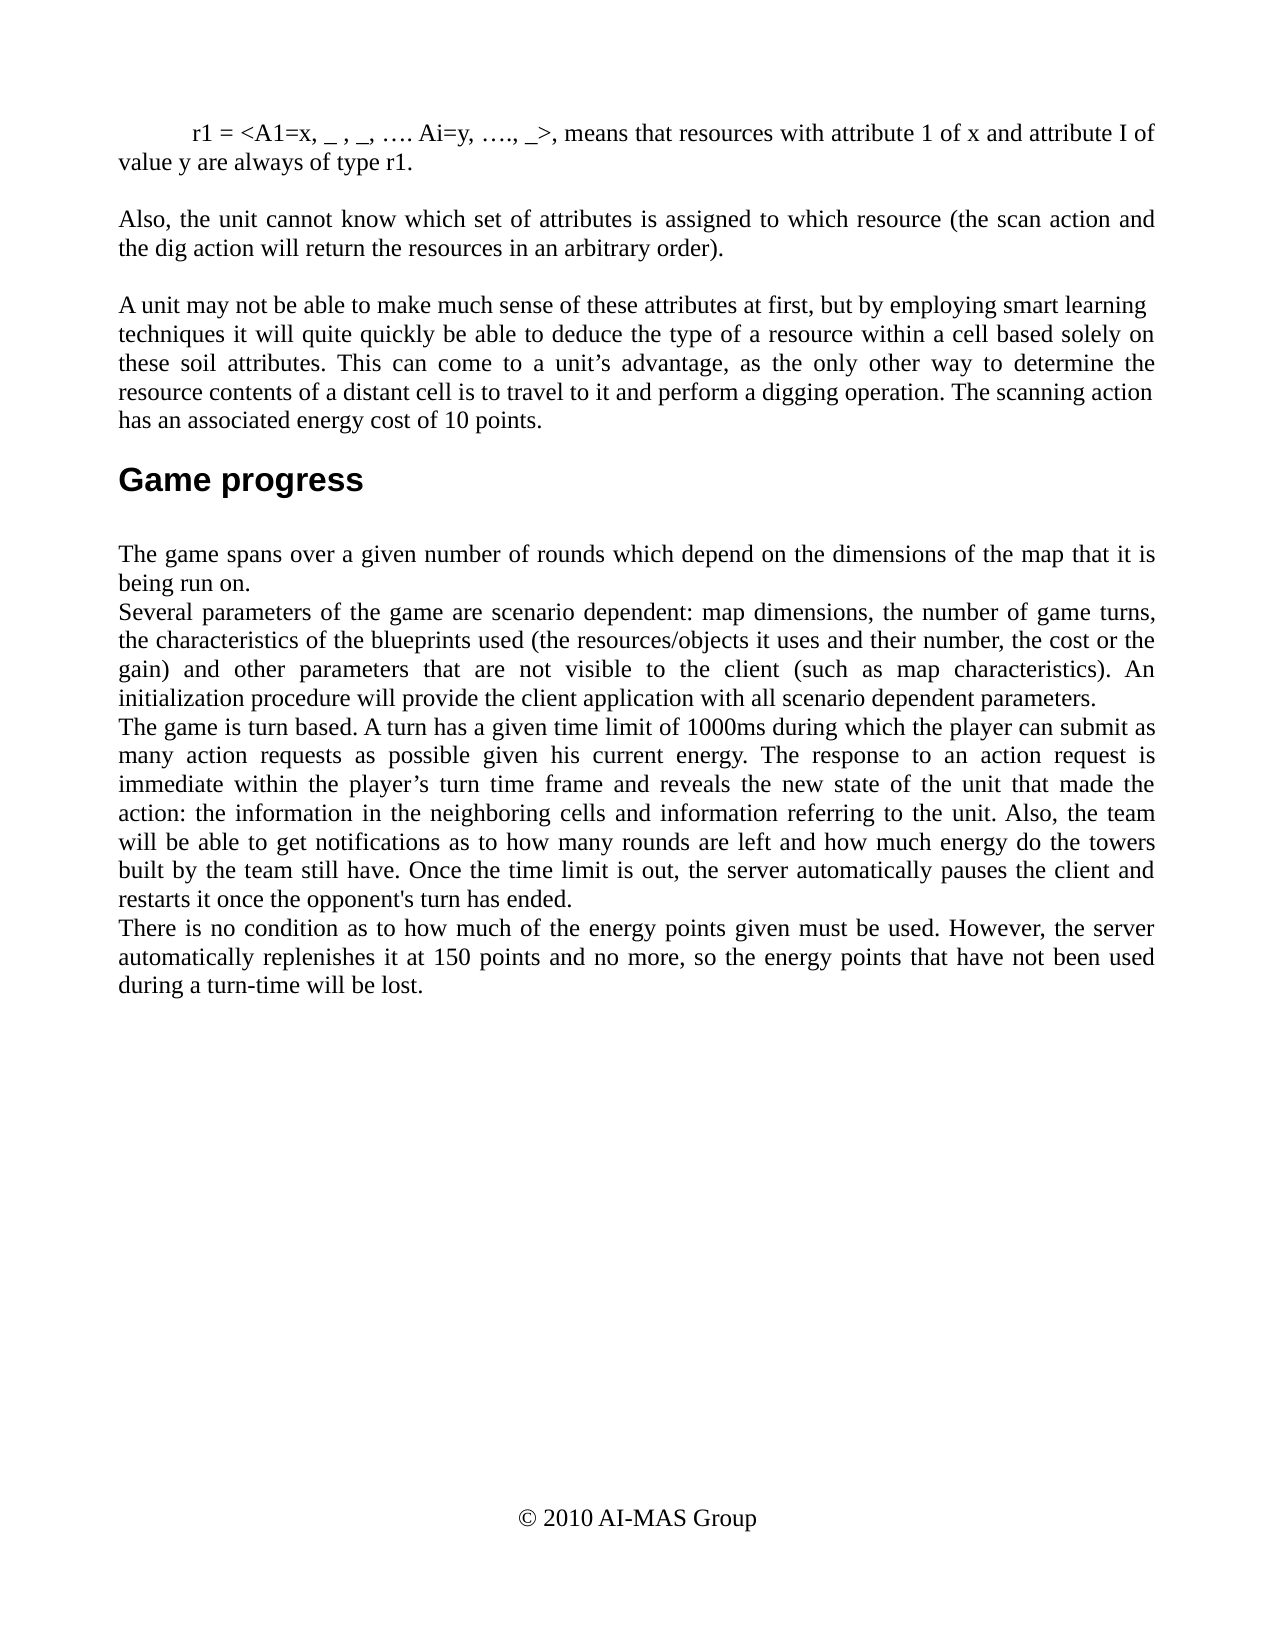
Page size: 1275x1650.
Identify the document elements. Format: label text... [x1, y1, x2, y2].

text has an associated energy cost of 10 points. [118, 406, 1157, 434]
text The game spans over a given number of rounds which depend on the dimensions of the map that it is being run on. [118, 539, 1157, 597]
text Also, the unit cannot know which set of attributes is assigned to which resource (the scan action and the dig action will return the resources in an arbitrary order). [118, 204, 1157, 262]
text The game is turn based. A turn has a given time limit of 1000ms during which the player can submit as many action requests as possible given his current energy. The response to an action request is immediate within the player’s turn time frame and reveals the new state of the unit that made the action: the information in the neighboring cells and information referring to the unit. Also, the team will be able to get notifications as to how many rounds are left and how much energy do the towers built by the team still have. Once the time limit is out, the server automatically pauses the client and restarts it once the opponent's turn has ended. [118, 712, 1157, 913]
text Several parameters of the game are scenario dependent: map dimensions, the number of game turns, the characteristics of the blueprints used (the resources/objects it uses and their number, the cost or the gain) and other parameters that are not visible to the client (such as map characteristics). An initialization procedure will provide the client application with all scenario dependent parameters. [118, 597, 1157, 712]
text There is no condition as to how much of the energy points given must be used. However, the server automatically replenishes it at 150 points and no more, so the energy points that have not been used during a turn-time will be lost. [118, 913, 1157, 999]
subtitle Game progress [118, 459, 1157, 498]
text A unit may not be able to make much sense of these attributes at first, but by employing smart learning [118, 291, 1157, 319]
text r1 = <A1=x, _ , _, …. Ai=y, …., _>, means that resources with attribute 1 of x and attribute I of value y are always of type r1. [118, 118, 1157, 176]
text techniques it will quite quickly be able to deduce the type of a resource within a cell based solely on these soil attributes. This can come to a unit’s advantage, as the only other way to determine the resource contents of a distant cell is to travel to it and perform a digging operation. The scanning action [118, 319, 1157, 406]
